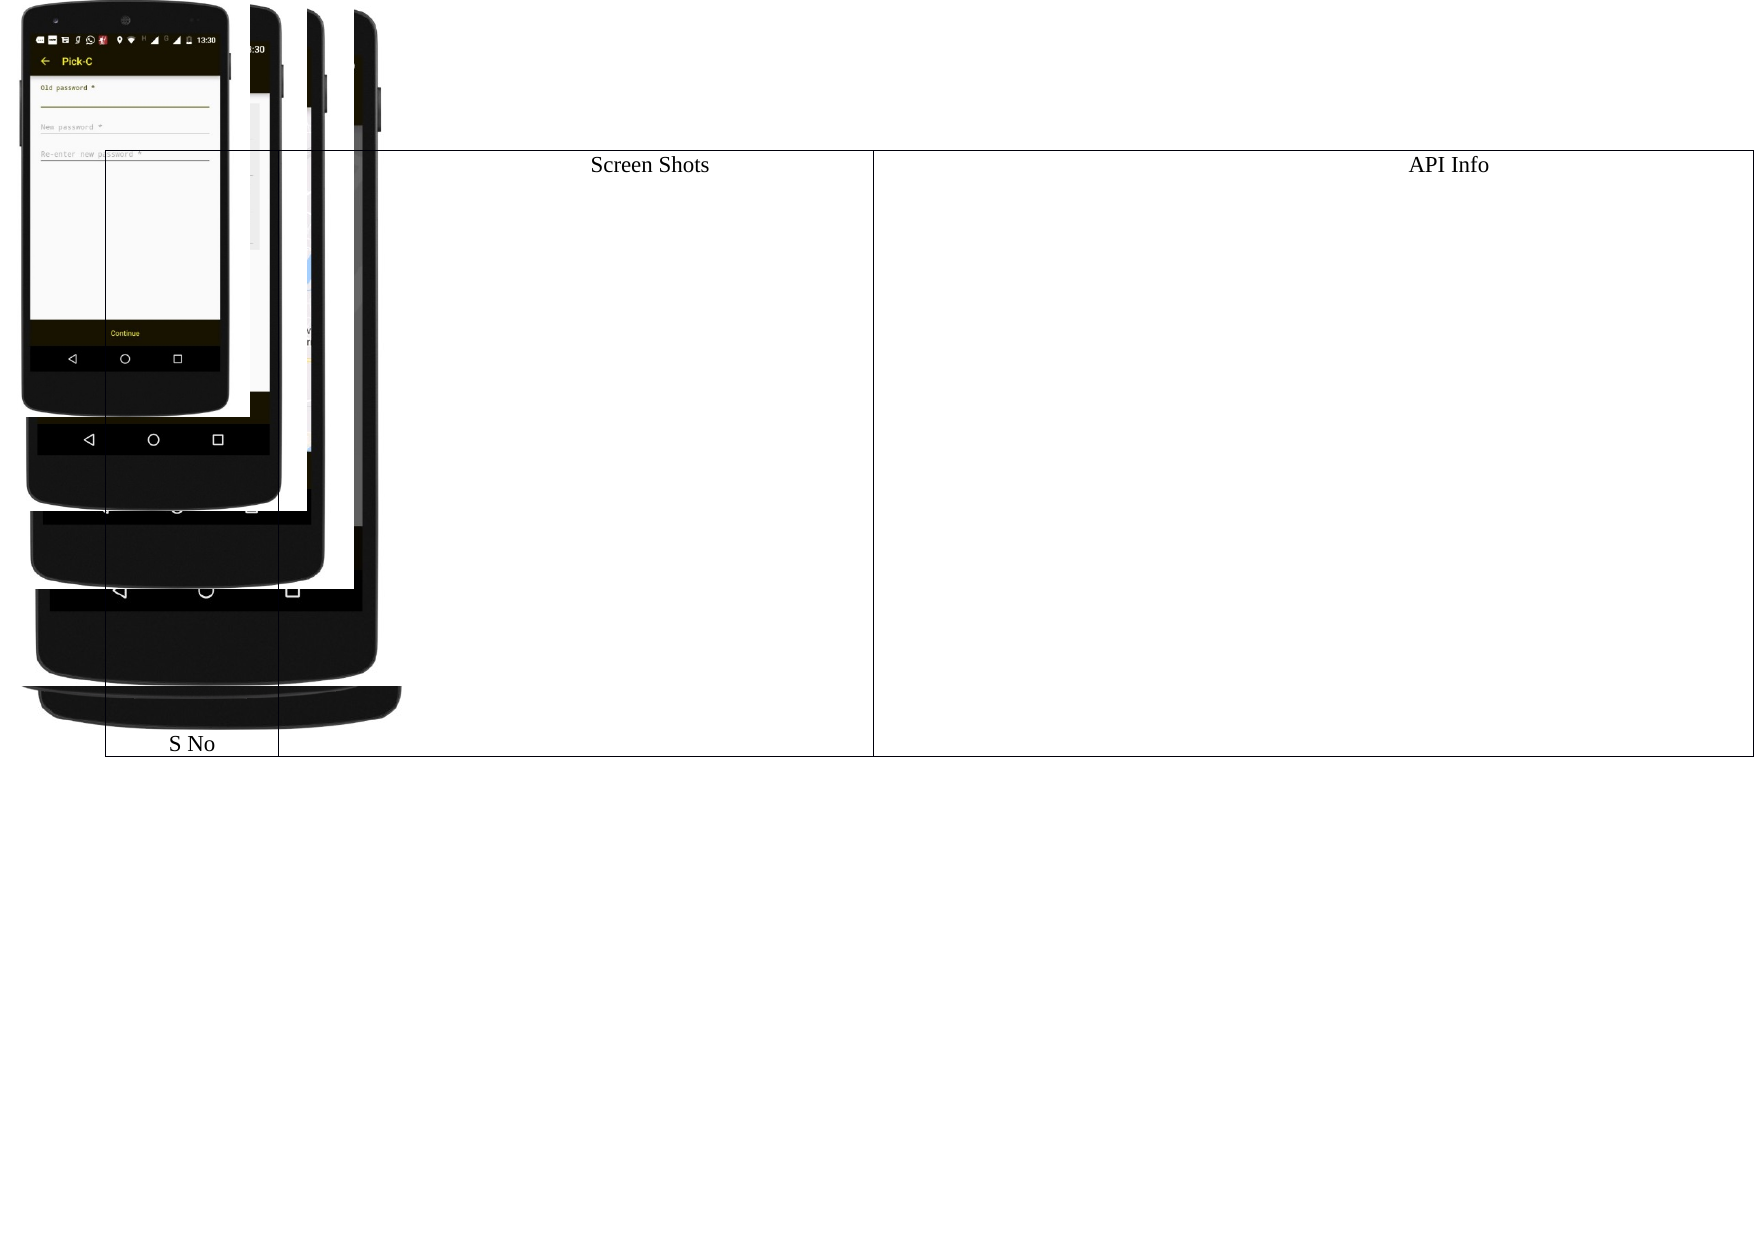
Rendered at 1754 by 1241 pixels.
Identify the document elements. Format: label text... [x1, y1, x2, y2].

table_header S No [106, 730, 278, 756]
table_header API Info [874, 151, 1753, 756]
table_header Screen Shots [279, 151, 873, 756]
picture [106, 151, 278, 730]
picture [0, 0, 438, 730]
picture [279, 151, 438, 730]
